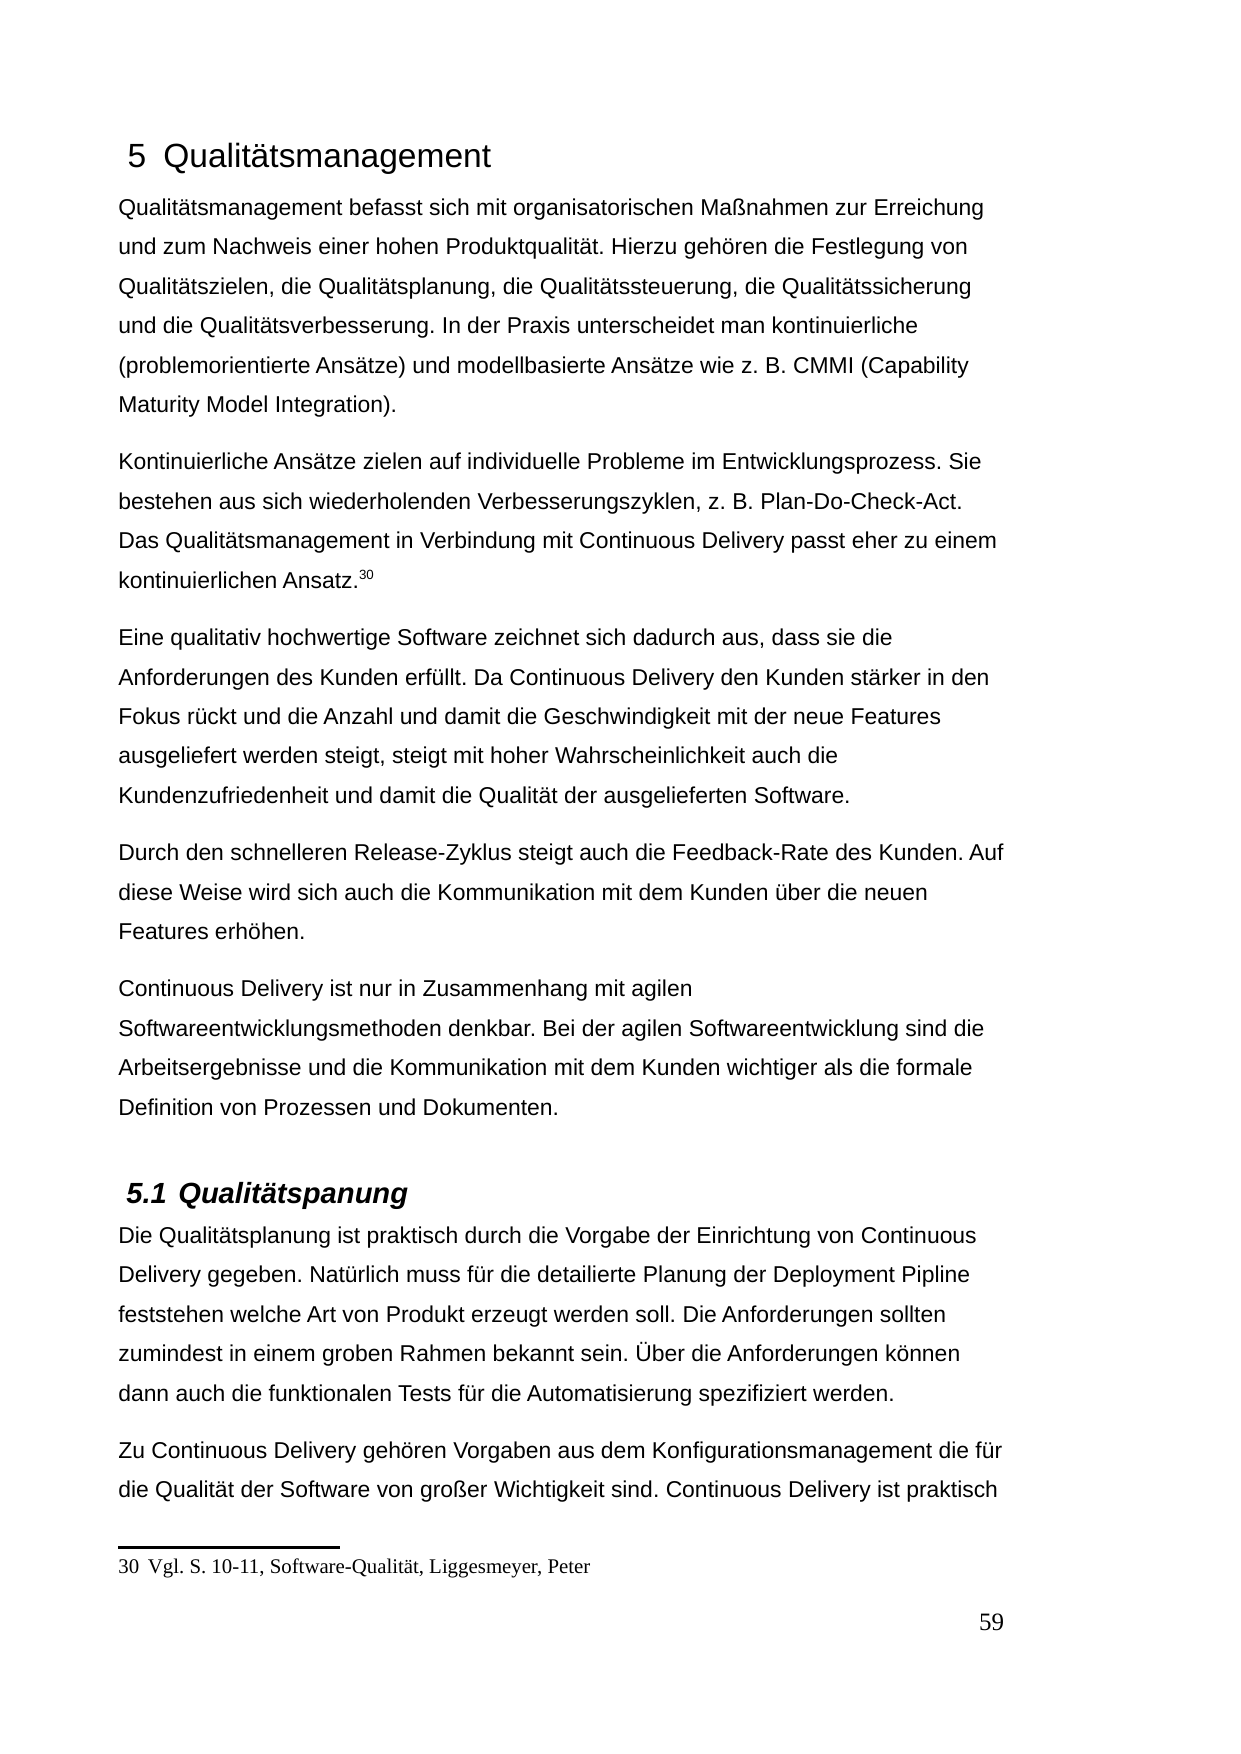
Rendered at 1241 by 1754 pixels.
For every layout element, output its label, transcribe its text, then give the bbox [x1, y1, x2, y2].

text Kontinuierliche Ansätze zielen auf individuelle Probleme im Entwicklungsprozess. Sie bestehen aus sich wiederholenden Verbesserungszyklen, z. B. Plan-Do-Check-Act. Das Qualitätsmanagement in Verbindung mit Continuous Delivery passt eher zu einem kontinuierlichen Ansatz. [118, 448, 1004, 593]
text Durch den schnelleren Release-Zyklus steigt auch die Feedback-Rate des Kunden. Auf diese Weise wird sich auch die Kommunikation mit dem Kunden über die neuen Features erhöhen. [118, 839, 1004, 944]
text Qualitätsmanagement befasst sich mit organisatorischen Maßnahmen zur Erreichung und zum Nachweis einer hohen Produktqualität. Hierzu gehören die Festlegung von Qualitätszielen, die Qualitätsplanung, die Qualitätssteuerung, die Qualitätssicherung und die Qualitätsverbesserung. In der Praxis unterscheidet man kontinuierliche (problemorientierte Ansätze) und modellbasierte Ansätze wie z. B. CMMI (Capability Maturity Model Integration). [118, 194, 1004, 417]
subtitle Qualitätspanung [118, 1176, 1004, 1209]
text Vgl. S. 10-11, Software-Qualität, Liggesmeyer, Peter [118, 1553, 1004, 1578]
text Eine qualitativ hochwertige Software zeichnet sich dadurch aus, dass sie die Anforderungen des Kunden erfüllt. Da Continuous Delivery den Kunden stärker in den Fokus rückt und die Anzahl und damit die Geschwindigkeit mit der neue Features ausgeliefert werden steigt, steigt mit hoher Wahrscheinlichkeit auch die Kundenzufriedenheit und damit die Qualität der ausgelieferten Software. [118, 624, 1004, 808]
subtitle Qualitätsmanagement [118, 136, 1004, 174]
text Zu Continuous Delivery gehören Vorgaben aus dem Konfigurationsmanagement die für die Qualität der Software von großer Wichtigkeit sind. Continuous Delivery ist praktisch [118, 1437, 1004, 1503]
text Continuous Delivery ist nur in Zusammenhang mit agilen Softwareentwicklungsmethoden denkbar. Bei der agilen Softwareentwicklung sind die Arbeitsergebnisse und die Kommunikation mit dem Kunden wichtiger als die formale Definition von Prozessen und Dokumenten. [118, 975, 1004, 1120]
text Die Qualitätsplanung ist praktisch durch die Vorgabe der Einrichtung von Continuous Delivery gegeben. Natürlich muss für die detailierte Planung der Deployment Pipline feststehen welche Art von Produkt erzeugt werden soll. Die Anforderungen sollten zumindest in einem groben Rahmen bekannt sein. Über die Anforderungen können dann auch die funktionalen Tests für die Automatisierung spezifiziert werden. [118, 1222, 1004, 1406]
